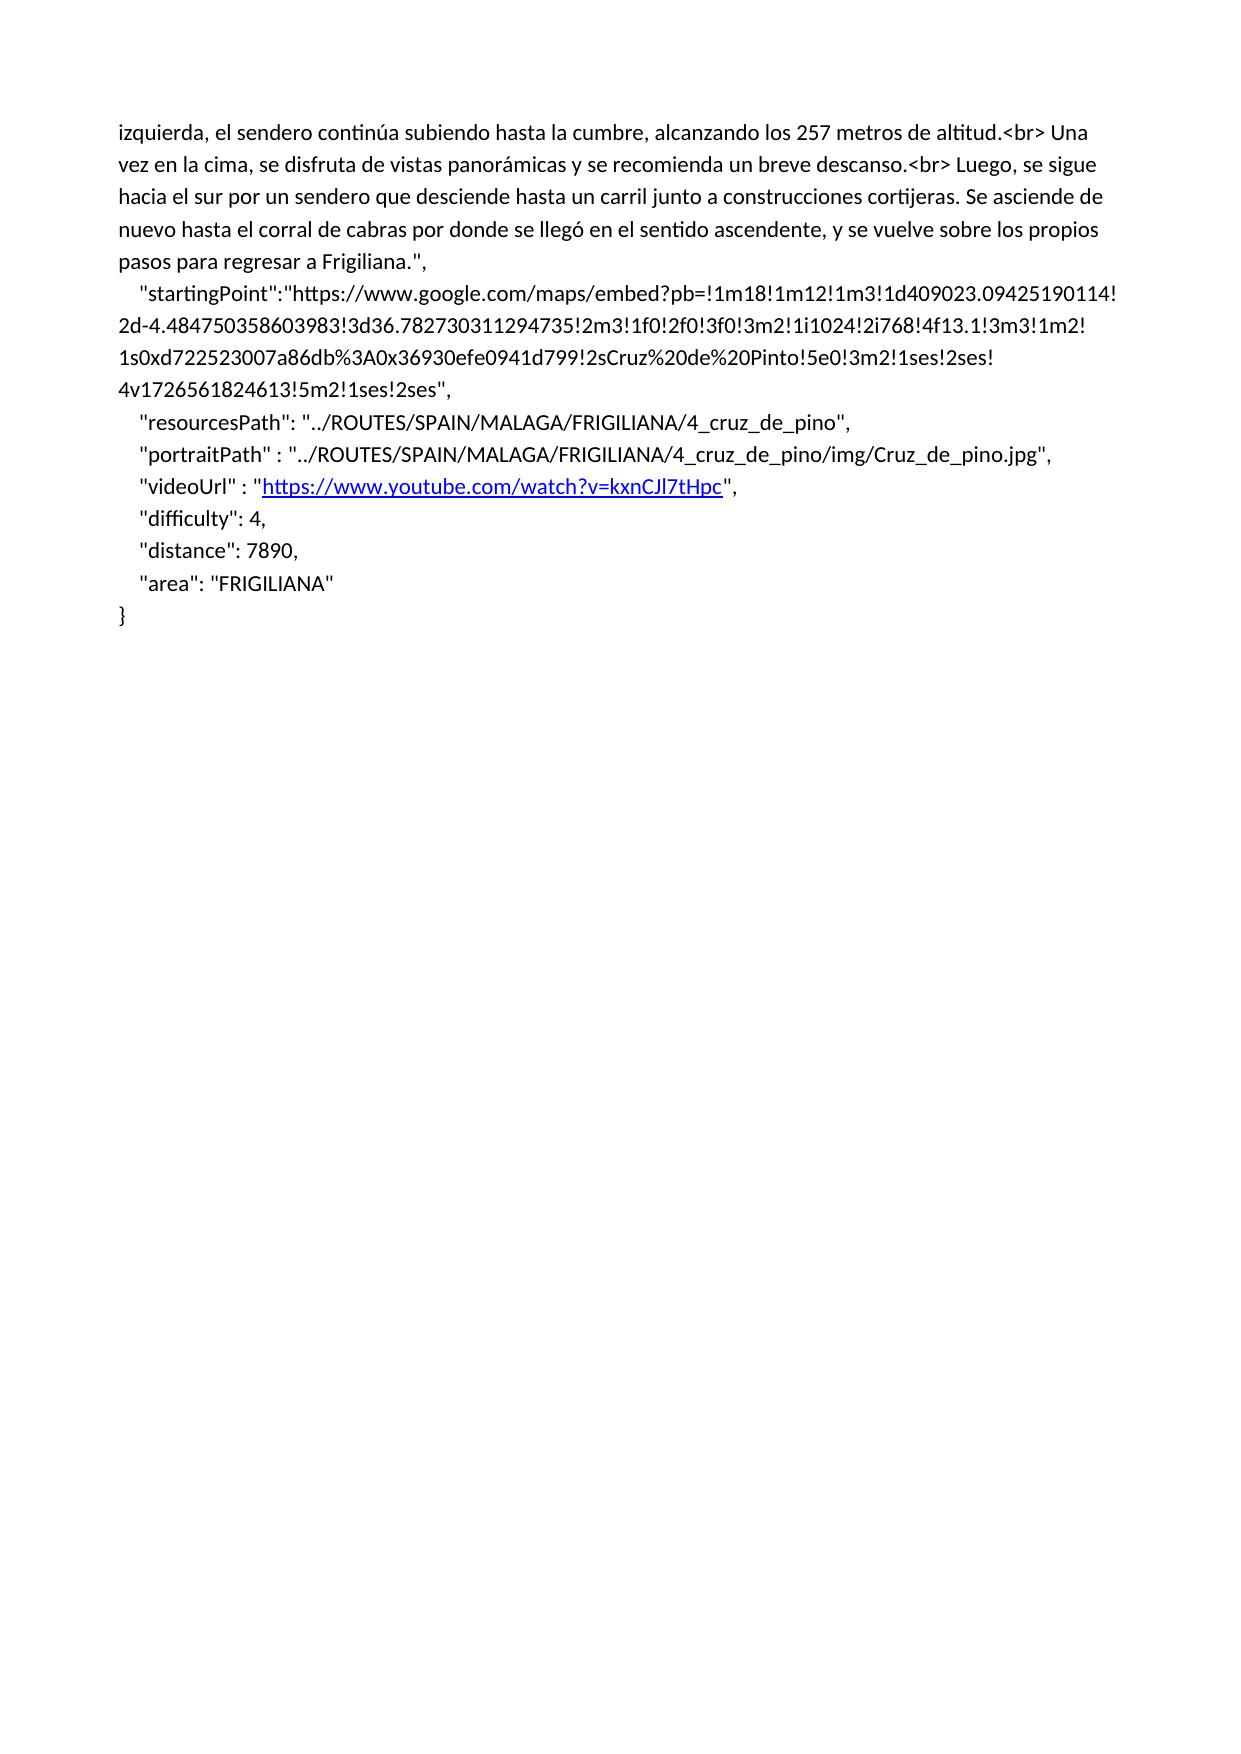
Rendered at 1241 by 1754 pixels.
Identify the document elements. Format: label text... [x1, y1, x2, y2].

text "distance": 7890, [118, 537, 1122, 564]
text } [118, 601, 1122, 629]
text "startingPoint":"https://www.google.com/maps/embed?pb=!1m18!1m12!1m3!1d409023.09425190114!2d-4.484750358603983!3d36.782730311294735!2m3!1f0!2f0!3f0!3m2!1i1024!2i768!4f13.1!3m3!1m2!1s0xd722523007a86db%3A0x36930efe0941d799!2sCruz%20de%20Pinto!5e0!3m2!1ses!2ses!4v1726561824613!5m2!1ses!2ses", [118, 279, 1122, 404]
text izquierda, el sendero continúa subiendo hasta la cumbre, alcanzando los 257 metros de altitud.<br> Una vez en la cima, se disfruta de vistas panorámicas y se recomienda un breve descanso.<br> Luego, se sigue hacia el sur por un sendero que desciende hasta un carril junto a construcciones cortijeras. Se asciende de nuevo hasta el corral de cabras por donde se llegó en el sentido ascendente, y se vuelve sobre los propios pasos para regresar a Frigiliana.", [118, 118, 1122, 275]
text "resourcesPath": "../ROUTES/SPAIN/MALAGA/FRIGILIANA/4_cruz_de_pino", [118, 408, 1122, 436]
text "portraitPath" : "../ROUTES/SPAIN/MALAGA/FRIGILIANA/4_cruz_de_pino/img/Cruz_de_pino.jpg", [118, 440, 1122, 468]
text "difficulty": 4, [118, 504, 1122, 532]
text "area": "FRIGILIANA" [118, 569, 1122, 597]
text "videoUrl" : "https://www.youtube.com/watch?v=kxnCJl7tHpc", [118, 472, 1122, 500]
